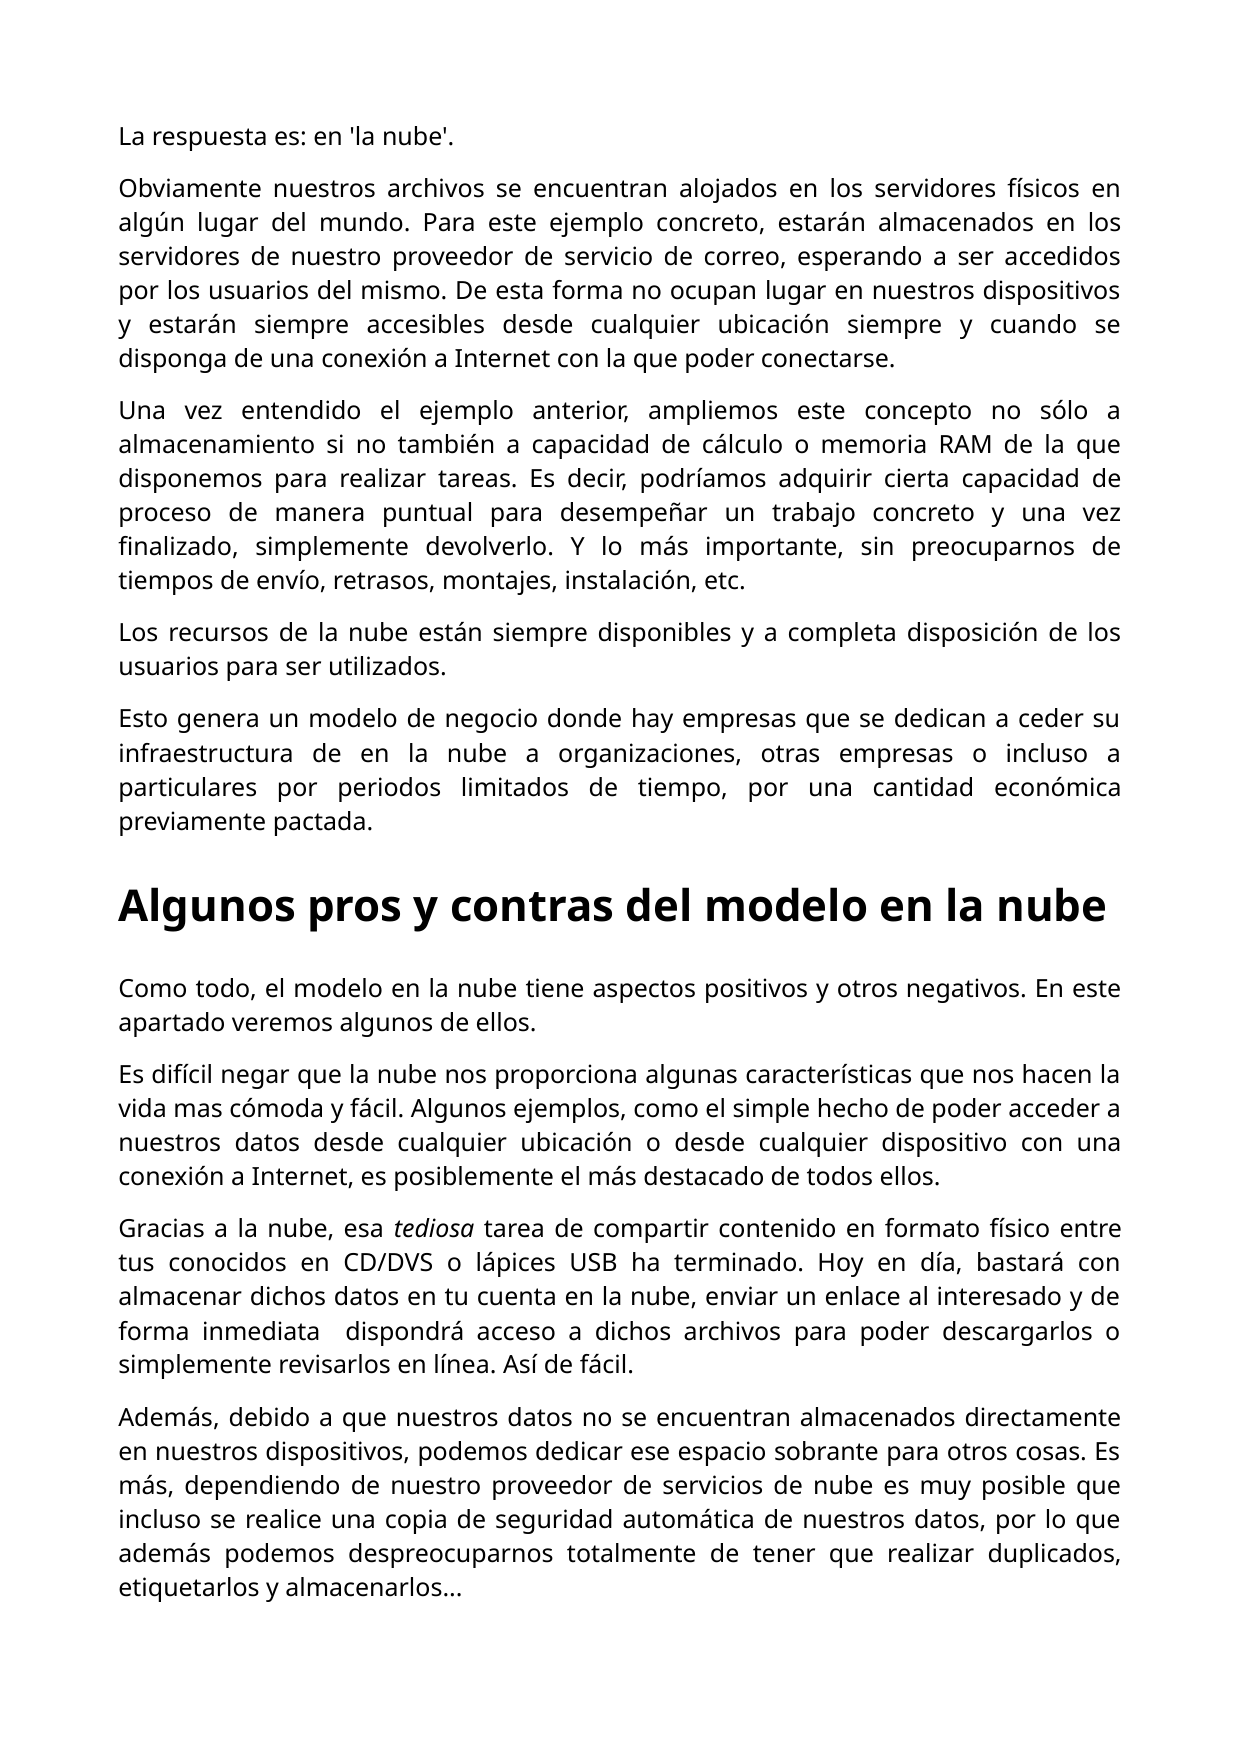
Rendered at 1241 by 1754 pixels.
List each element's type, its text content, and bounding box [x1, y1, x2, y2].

text La respuesta es: en 'la nube'. [118, 118, 1122, 152]
text Una vez entendido el ejemplo anterior, ampliemos este concepto no sólo a almacenamiento si no también a capacidad de cálculo o memoria RAM de la que disponemos para realizar tareas. Es decir, podríamos adquirir cierta capacidad de proceso de manera puntual para desempeñar un trabajo concreto y una vez finalizado, simplemente devolverlo. Y lo más importante, sin preocuparnos de tiempos de envío, retrasos, montajes, instalación, etc. [118, 393, 1122, 597]
text Como todo, el modelo en la nube tiene aspectos positivos y otros negativos. En este apartado veremos algunos de ellos. [118, 971, 1122, 1039]
text Gracias a la nube, esa tediosa tarea de compartir contenido en formato físico entre tus conocidos en CD/DVS o lápices USB ha terminado. Hoy en día, bastará con almacenar dichos datos en tu cuenta en la nube, enviar un enlace al interesado y de forma inmediata dispondrá acceso a dichos archivos para poder descargarlos o simplemente revisarlos en línea. Así de fácil. [118, 1211, 1122, 1381]
text Además, debido a que nuestros datos no se encuentran almacenados directamente en nuestros dispositivos, podemos dedicar ese espacio sobrante para otros cosas. Es más, dependiendo de nuestro proveedor de servicios de nube es muy posible que incluso se realice una copia de seguridad automática de nuestros datos, por lo que además podemos despreocuparnos totalmente de tener que realizar duplicados, etiquetarlos y almacenarlos... [118, 1399, 1122, 1604]
text Es difícil negar que la nube nos proporciona algunas características que nos hacen la vida mas cómoda y fácil. Algunos ejemplos, como el simple hecho de poder acceder a nuestros datos desde cualquier ubicación o desde cualquier dispositivo con una conexión a Internet, es posiblemente el más destacado de todos ellos. [118, 1057, 1122, 1193]
text Obviamente nuestros archivos se encuentran alojados en los servidores físicos en algún lugar del mundo. Para este ejemplo concreto, estarán almacenados en los servidores de nuestro proveedor de servicio de correo, esperando a ser accedidos por los usuarios del mismo. De esta forma no ocupan lugar en nuestros dispositivos y estarán siempre accesibles desde cualquier ubicación siempre y cuando se disponga de una conexión a Internet con la que poder conectarse. [118, 170, 1122, 374]
text Esto genera un modelo de negocio donde hay empresas que se dedican a ceder su infraestructura de en la nube a organizaciones, otras empresas o incluso a particulares por periodos limitados de tiempo, por una cantidad económica previamente pactada. [118, 701, 1122, 837]
text Los recursos de la nube están siempre disponibles y a completa disposición de los usuarios para ser utilizados. [118, 615, 1122, 683]
subtitle Algunos pros y contras del modelo en la nube [118, 875, 1122, 934]
